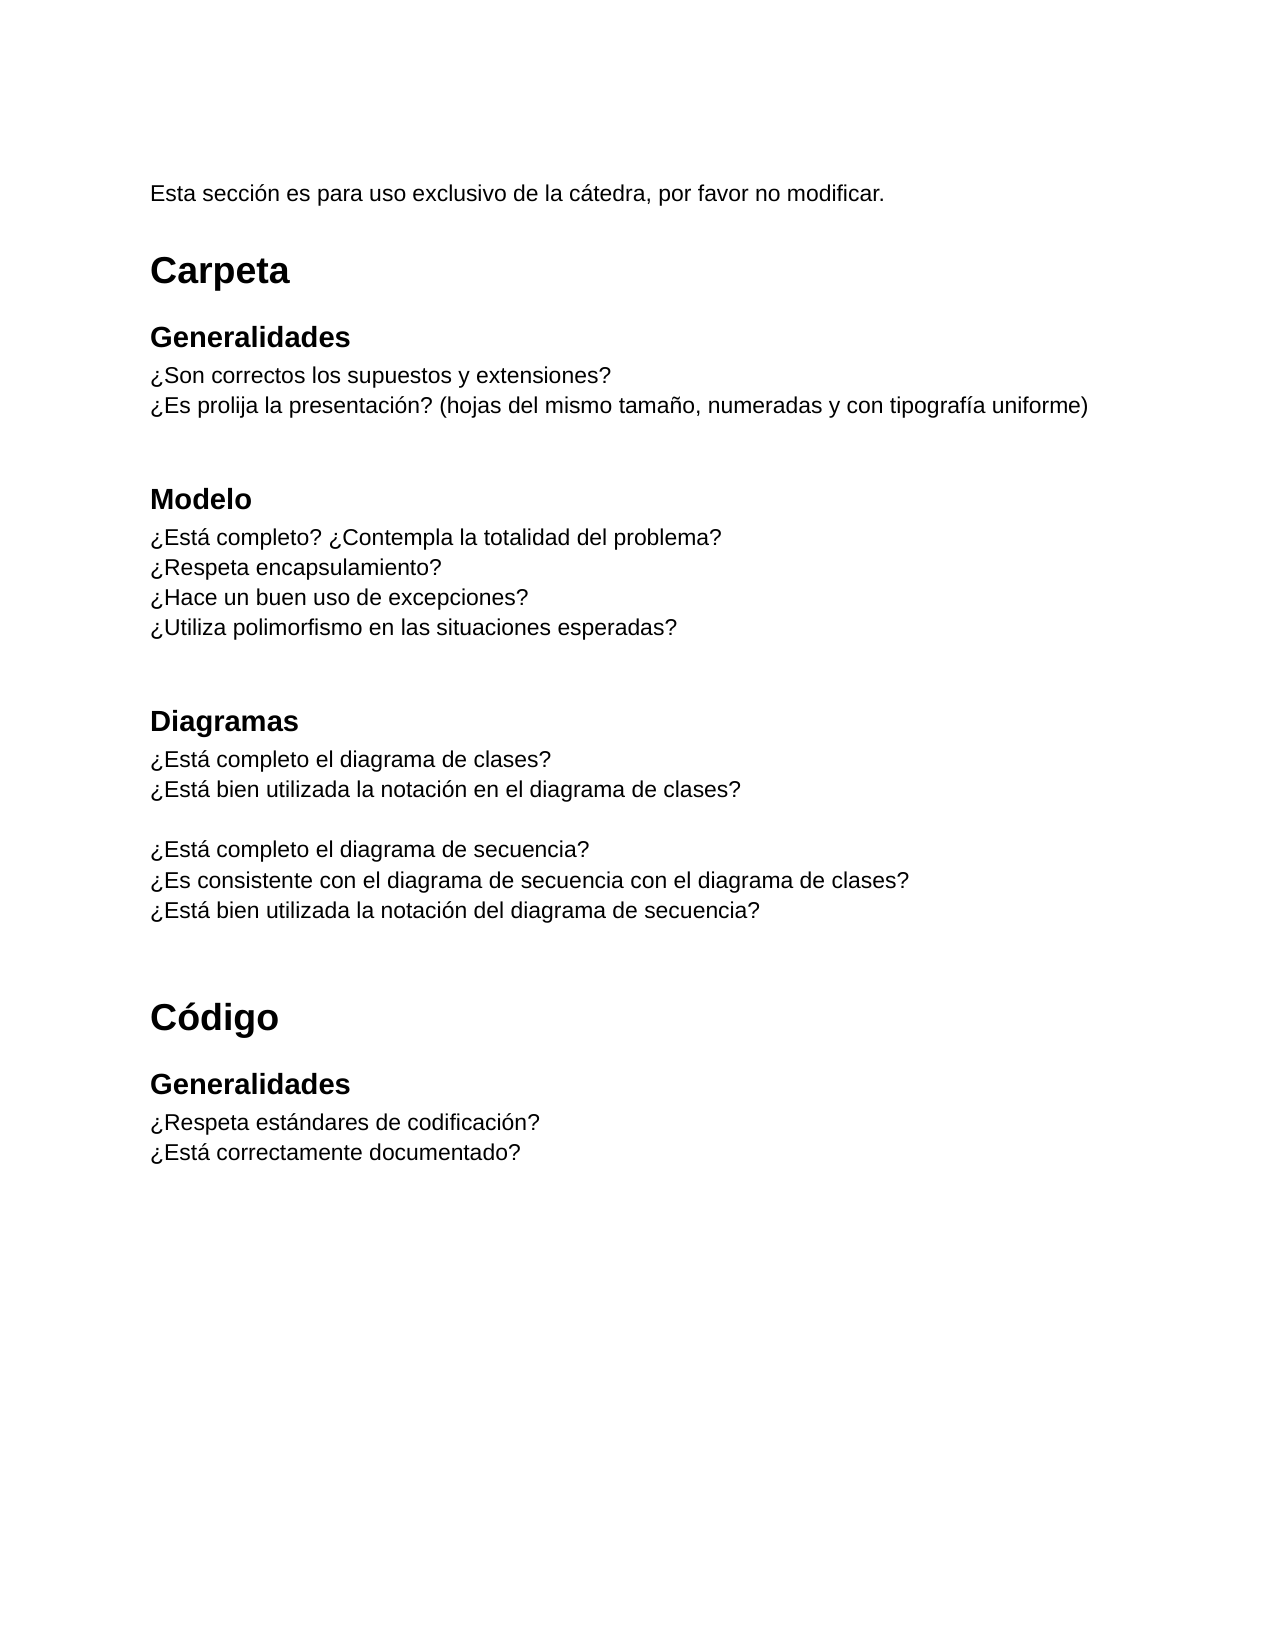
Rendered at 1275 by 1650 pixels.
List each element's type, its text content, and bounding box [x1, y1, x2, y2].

subtitle Carpeta [150, 248, 1125, 291]
text ¿Respeta estándares de codificación? [150, 1109, 1125, 1135]
text ¿Está correctamente documentado? [150, 1139, 1125, 1166]
text ¿Está completo? ¿Contempla la totalidad del problema? [150, 524, 1125, 550]
text ¿Está bien utilizada la notación del diagrama de secuencia? [150, 897, 1125, 923]
subtitle Generalidades [150, 320, 1125, 354]
text ¿Respeta encapsulamiento? [150, 554, 1125, 580]
text ¿Hace un buen uso de excepciones? [150, 584, 1125, 611]
text ¿Utiliza polimorfismo en las situaciones esperadas? [150, 614, 1125, 641]
subtitle Código [150, 995, 1125, 1038]
text ¿Es consistente con el diagrama de secuencia con el diagrama de clases? [150, 867, 1125, 893]
text ¿Es prolija la presentación? (hojas del mismo tamaño, numeradas y con tipografía uniforme) [150, 392, 1125, 419]
subtitle Diagramas [150, 704, 1125, 737]
text Esta sección es para uso exclusivo de la cátedra, por favor no modificar. [150, 180, 1125, 207]
subtitle Modelo [150, 482, 1125, 515]
text ¿Está completo el diagrama de clases? [150, 746, 1125, 772]
text ¿Está completo el diagrama de secuencia? [150, 836, 1125, 863]
subtitle Generalidades [150, 1067, 1125, 1101]
text ¿Son correctos los supuestos y extensiones? [150, 362, 1125, 388]
text ¿Está bien utilizada la notación en el diagrama de clases? [150, 776, 1125, 802]
